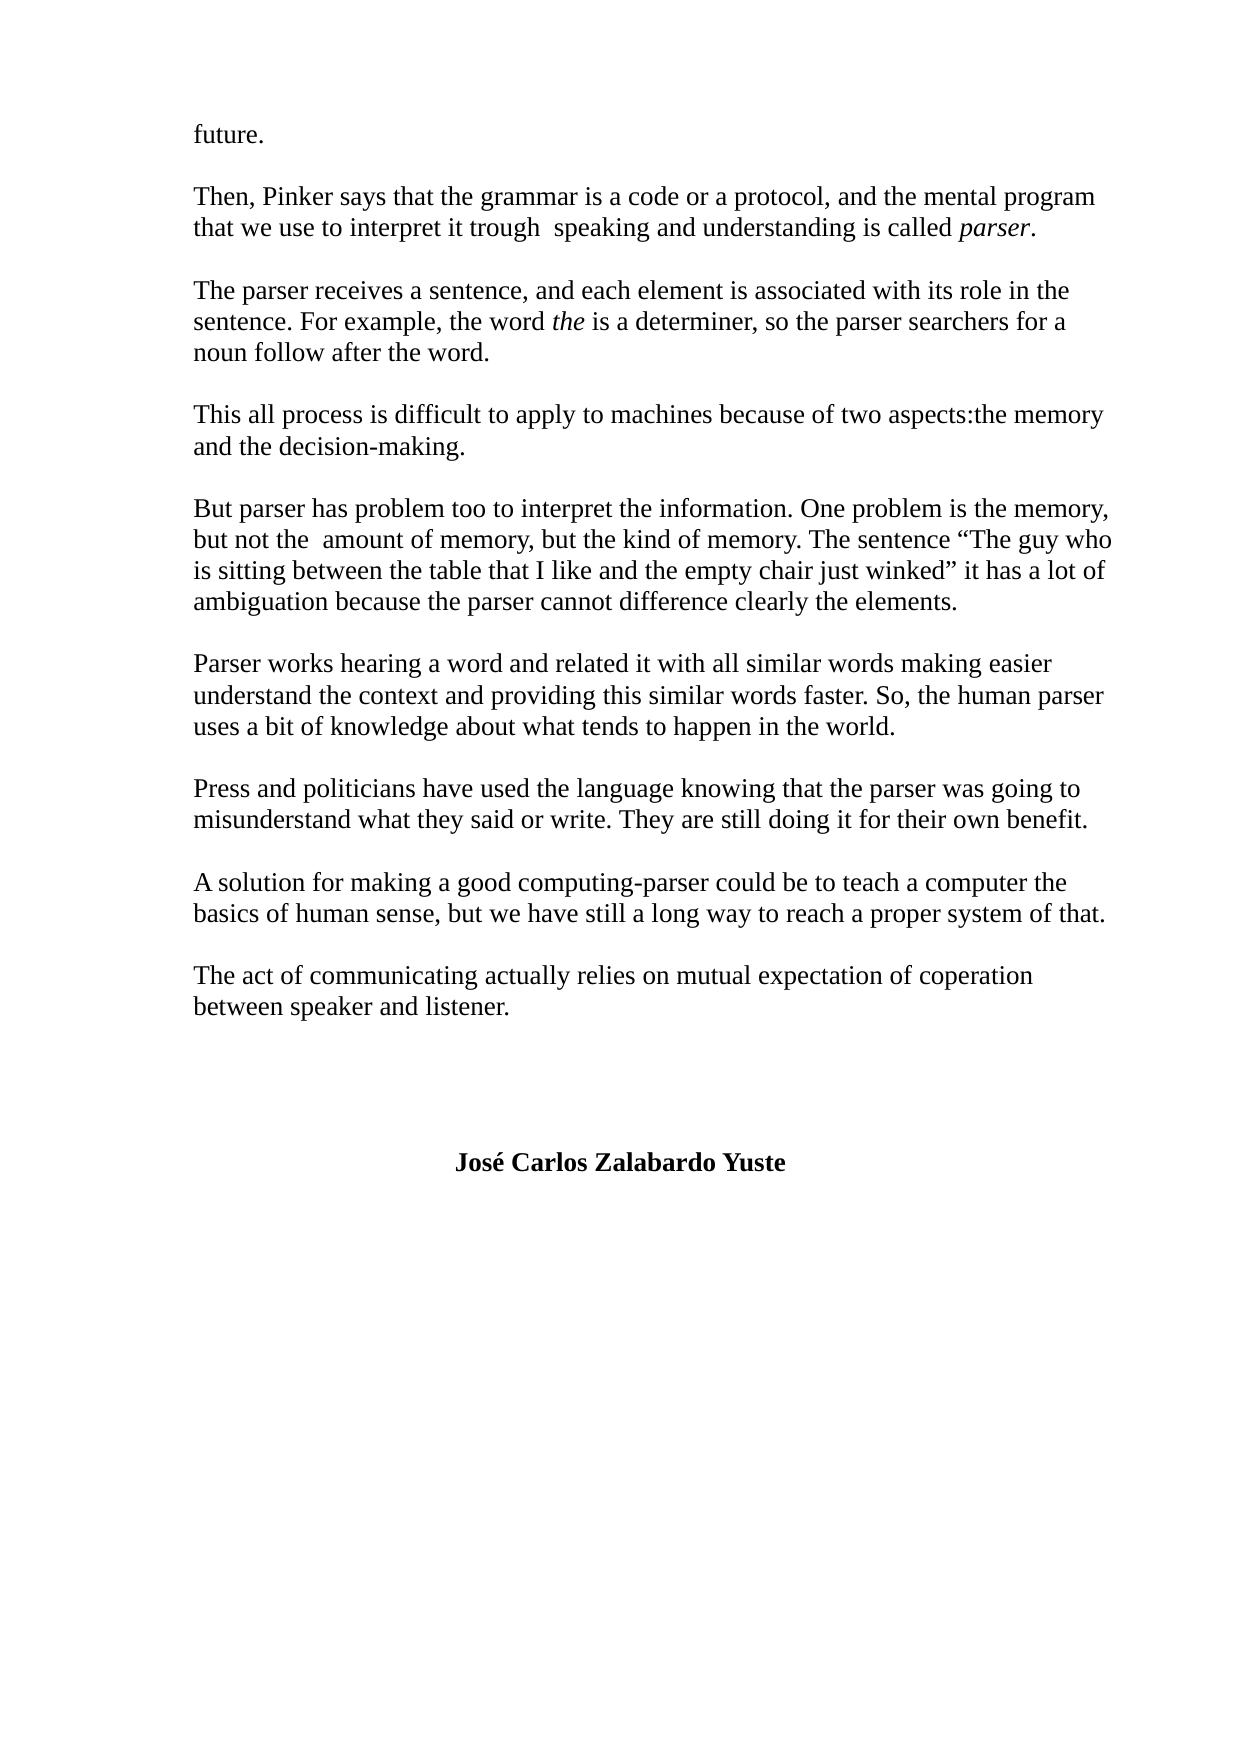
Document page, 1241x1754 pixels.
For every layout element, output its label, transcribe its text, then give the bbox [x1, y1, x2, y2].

list The act of communicating actually relies on mutual expectation of coperation between speaker and listener. [156, 959, 1122, 1021]
list A solution for making a good computing-parser could be to teach a computer the basics of human sense, but we have still a long way to reach a proper system of that. [156, 866, 1122, 928]
list future. [156, 118, 1122, 149]
list Parser works hearing a word and related it with all similar words making easier understand the context and providing this similar words faster. So, the human parser uses a bit of knowledge about what tends to happen in the world. [156, 648, 1122, 741]
list Press and politicians have used the language knowing that the parser was going to misunderstand what they said or write. They are still doing it for their own benefit. [156, 772, 1122, 834]
list This all process is difficult to apply to machines because of two aspects:the memory and the decision-making. [156, 398, 1122, 461]
list But parser has problem too to interpret the information. One problem is the memory, but not the amount of memory, but the kind of memory. The sentence “The guy who is sitting between the table that I like and the empty chair just winked” it has a lot of ambiguation because the parser cannot difference clearly the elements. [156, 492, 1122, 616]
list Then, Pinker says that the grammar is a code or a protocol, and the mental program that we use to interpret it trough speaking and understanding is called parser. [156, 180, 1122, 243]
list The parser receives a sentence, and each element is associated with its role in the sentence. For example, the word the is a determiner, so the parser searchers for a noun follow after the word. [156, 274, 1122, 367]
text José Carlos Zalabardo Yuste [118, 1146, 1122, 1177]
